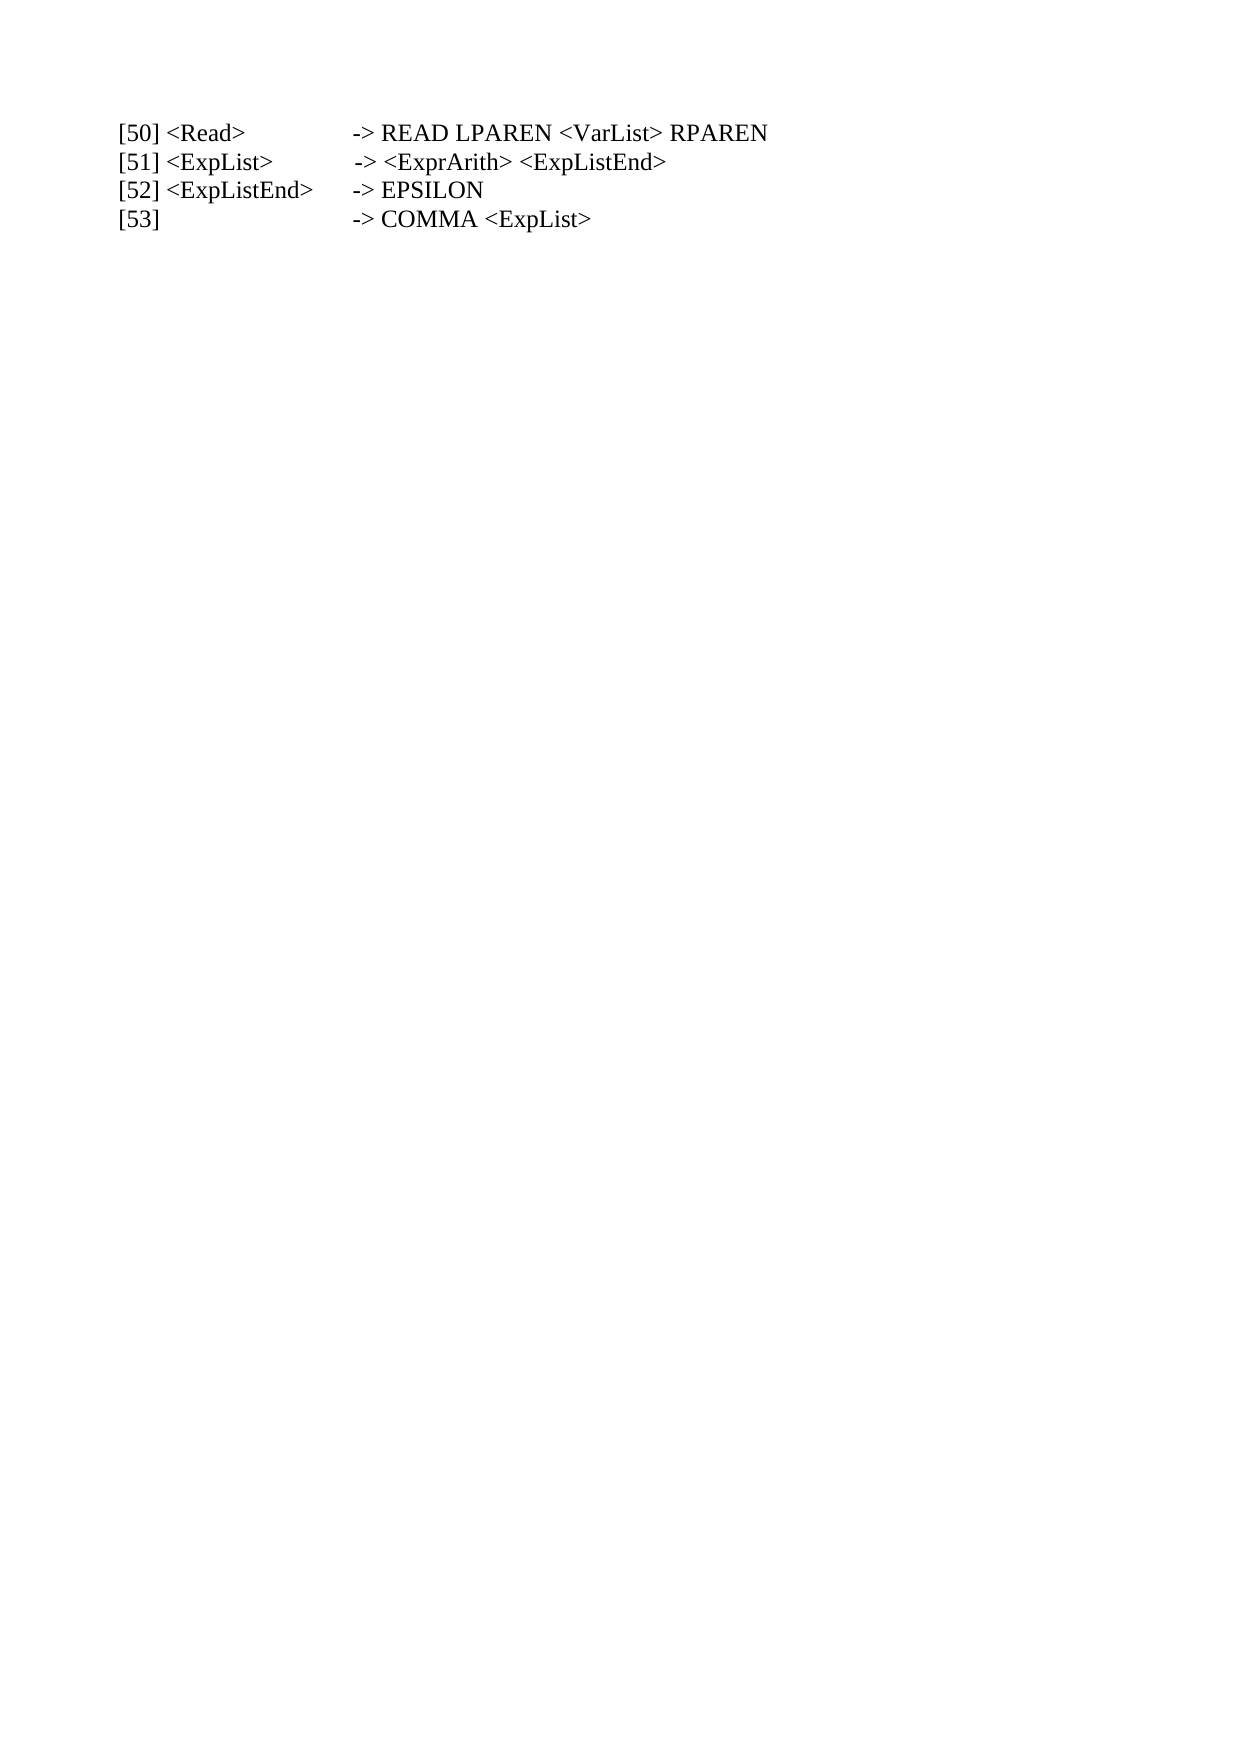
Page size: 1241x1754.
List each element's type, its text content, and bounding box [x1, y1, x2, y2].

text [50] <Read> -> READ LPAREN <VarList> RPAREN [51] <ExpList> -> <ExprArith> <ExpListEnd> [52] <ExpListEnd> -> EPSILON [53] -> COMMA <ExpList> [118, 118, 1122, 233]
